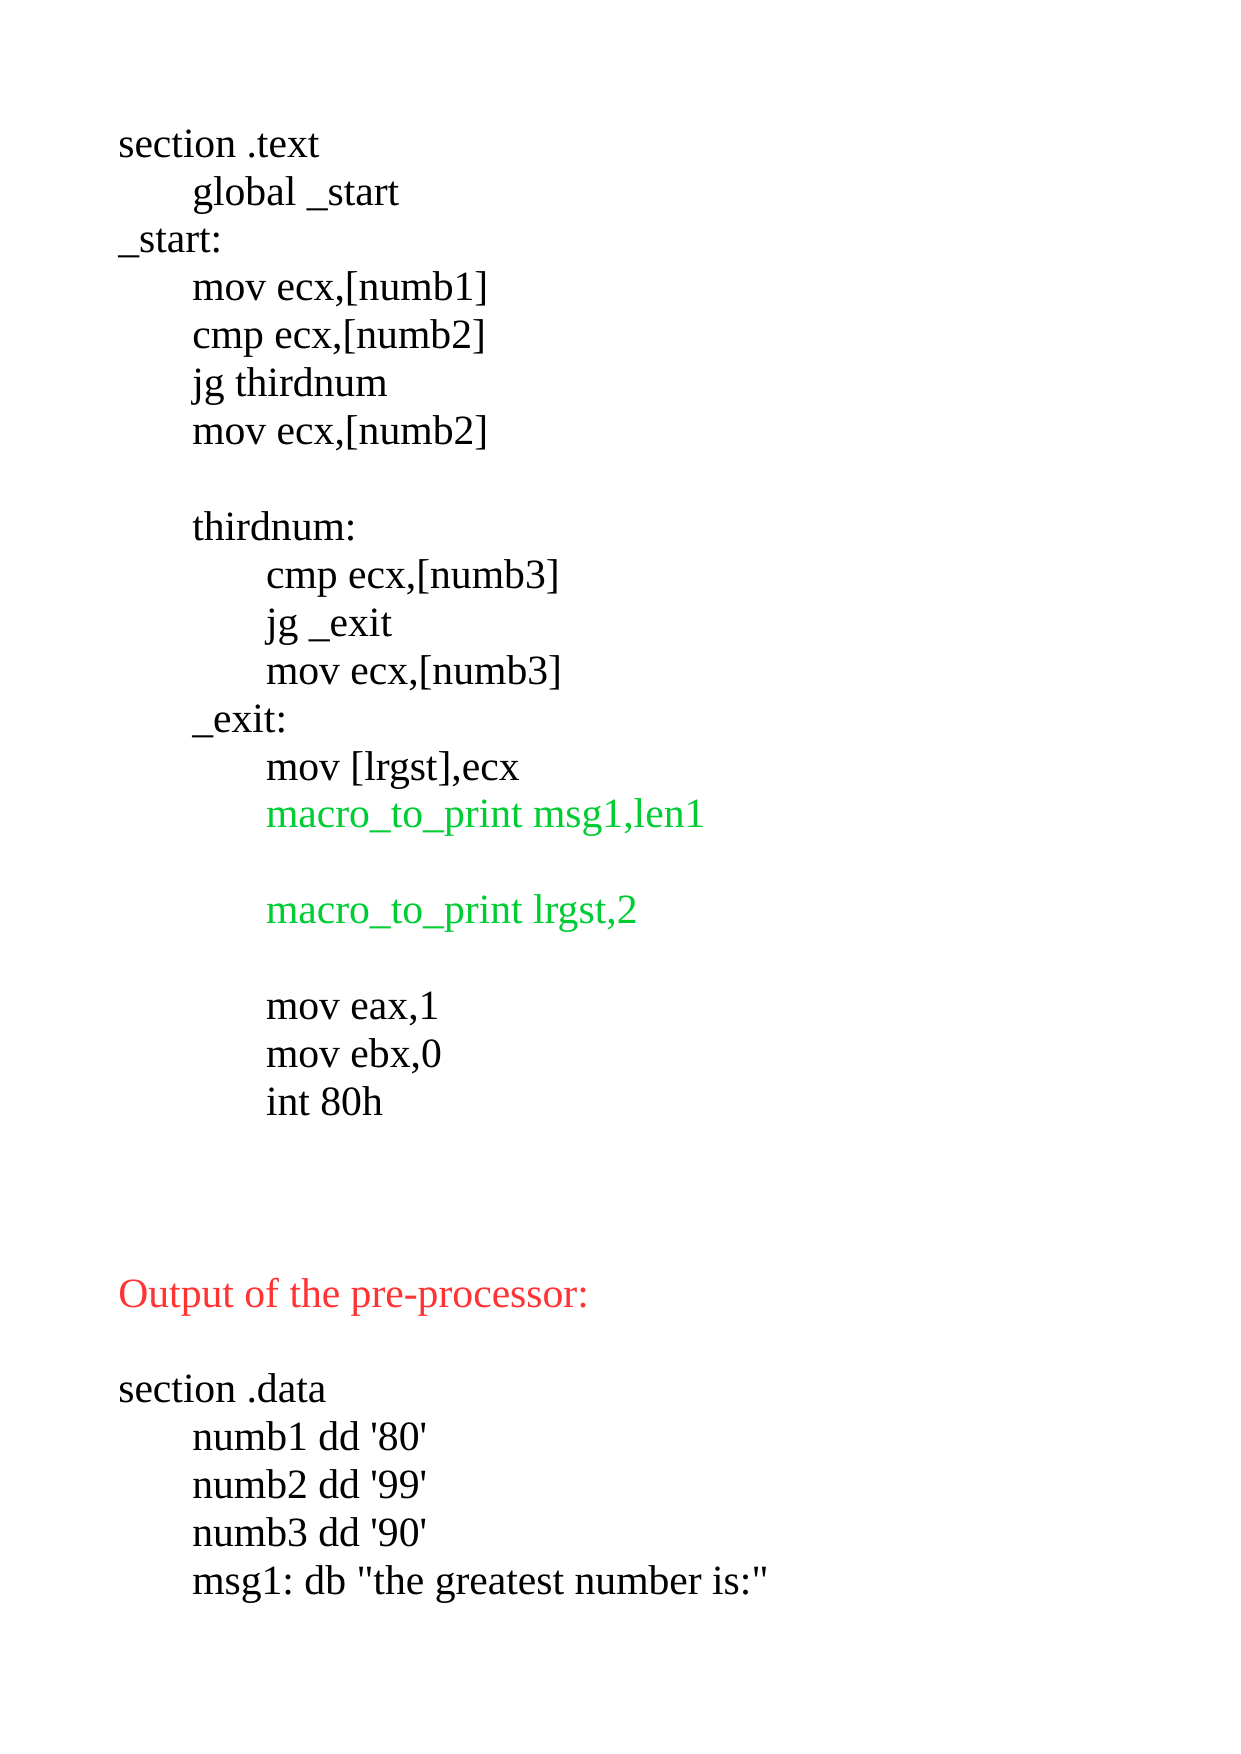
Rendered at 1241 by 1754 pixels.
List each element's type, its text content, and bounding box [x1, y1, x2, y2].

text int 80h [118, 1076, 1122, 1124]
text mov ecx,[numb3] [118, 645, 1122, 693]
text _exit: [118, 693, 1122, 741]
text cmp ecx,[numb3] [118, 549, 1122, 597]
text mov eax,1 [118, 981, 1122, 1028]
text jg thirdnum [118, 358, 1122, 406]
text global _start [118, 166, 1122, 214]
text mov [lrgst],ecx [118, 741, 1122, 789]
text macro_to_print lrgst,2 [118, 885, 1122, 933]
text msg1: db "the greatest number is:" [118, 1556, 1122, 1603]
text mov ebx,0 [118, 1028, 1122, 1076]
text mov ecx,[numb2] [118, 406, 1122, 453]
text numb3 dd '90' [118, 1508, 1122, 1556]
text cmp ecx,[numb2] [118, 310, 1122, 358]
text section .text [118, 118, 1122, 166]
text _start: [118, 214, 1122, 262]
text jg _exit [118, 597, 1122, 645]
text Output of the pre-processor: [118, 1268, 1122, 1316]
text section .data [118, 1364, 1122, 1412]
text thirdnum: [118, 501, 1122, 549]
text numb2 dd '99' [118, 1460, 1122, 1508]
text macro_to_print msg1,len1 [118, 789, 1122, 837]
text mov ecx,[numb1] [118, 262, 1122, 310]
text numb1 dd '80' [118, 1412, 1122, 1460]
